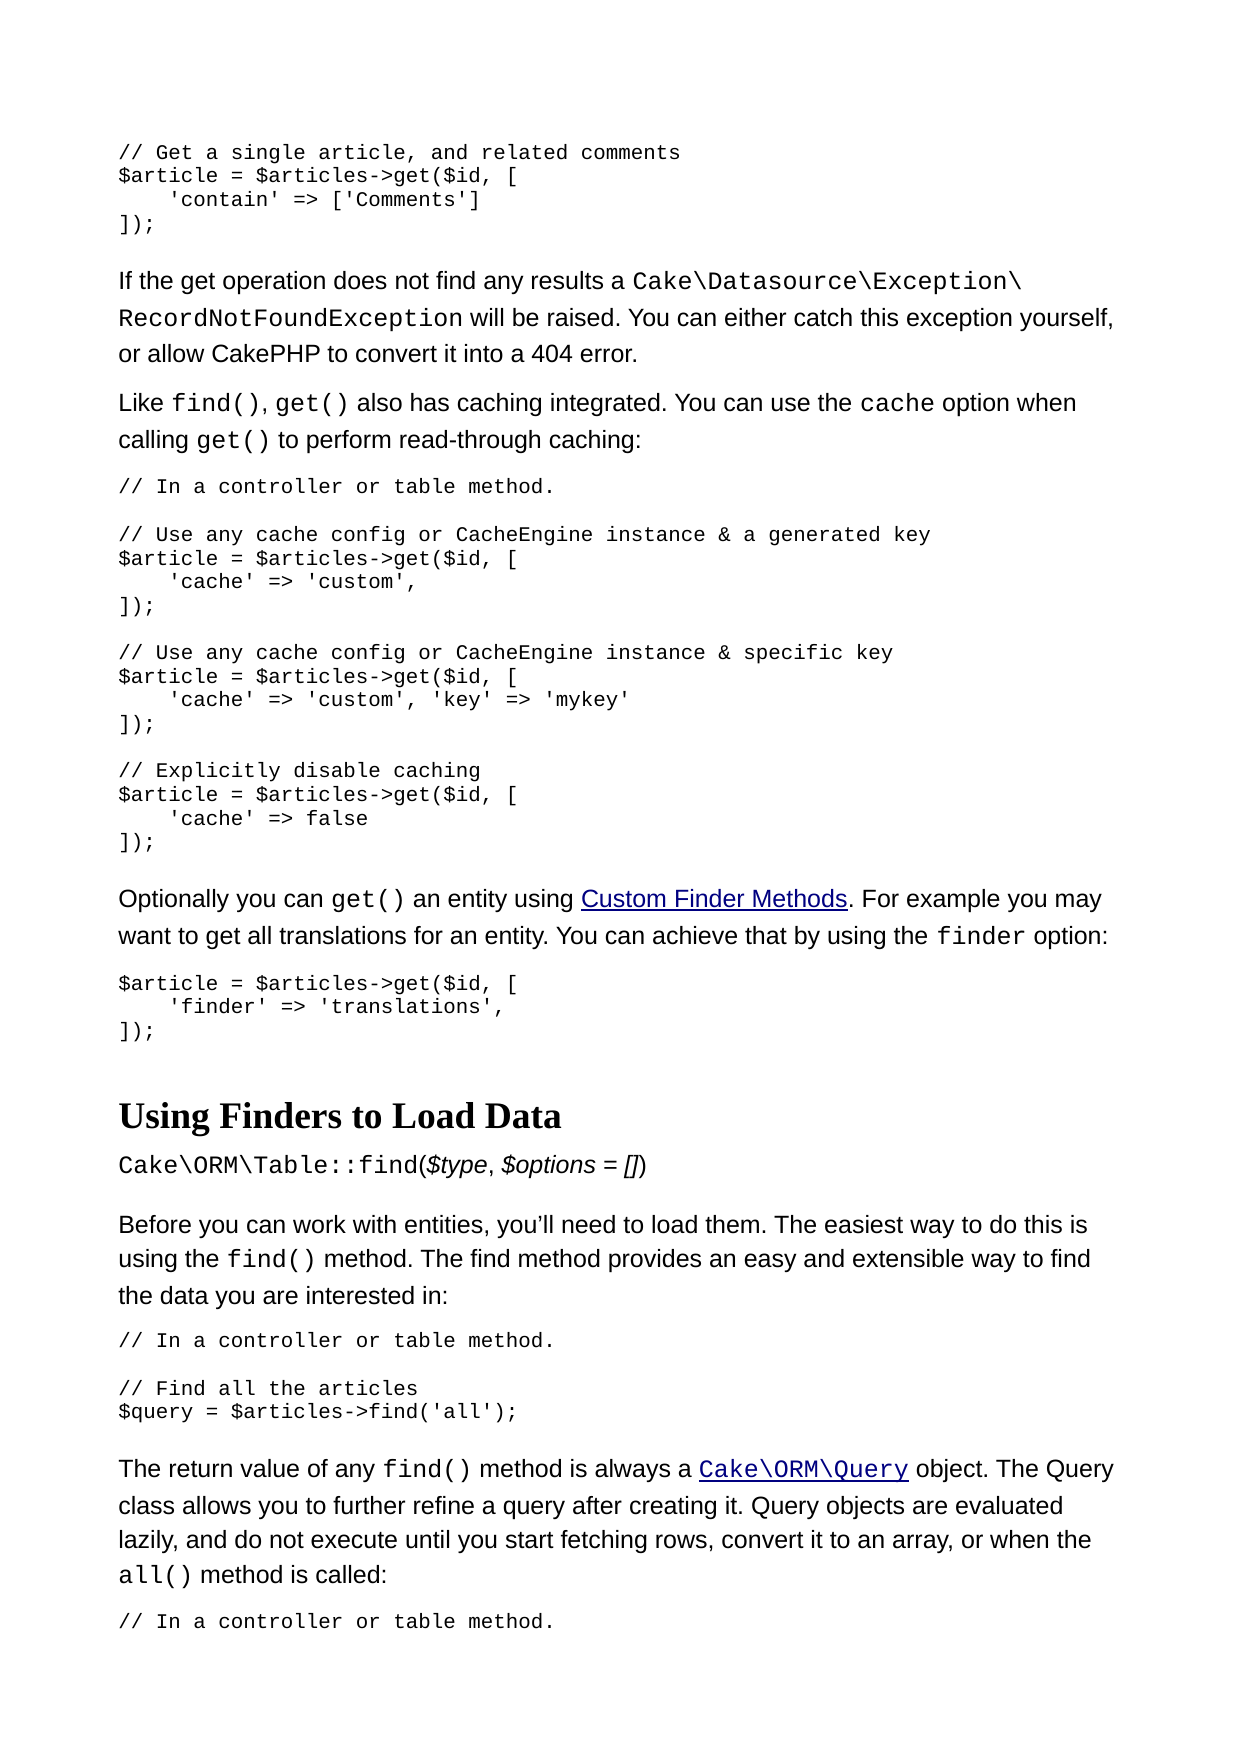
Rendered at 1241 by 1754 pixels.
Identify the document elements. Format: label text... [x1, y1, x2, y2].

text ]); [118, 713, 1122, 737]
text // Use any cache config or CacheEngine instance & a generated key [118, 524, 1122, 547]
text If the get operation does not find any results a Cake\Datasource\Exception\RecordNotFoundException will be raised. You can either catch this exception yourself, or allow CakePHP to convert it into a 404 error. [118, 266, 1122, 368]
text // In a controller or table method. [118, 1612, 1122, 1635]
text $article = $articles->get($id, [ [118, 547, 1122, 571]
text // In a controller or table method. [118, 1330, 1122, 1354]
text ]); [118, 595, 1122, 618]
text 'cache' => 'custom', 'key' => 'mykey' [118, 689, 1122, 713]
text Before you can work with entities, you’ll need to load them. The easiest way to do this is using the find() method. The find method provides an easy and extensible way to find the data you are interested in: [118, 1210, 1122, 1310]
text $article = $articles->get($id, [ [118, 784, 1122, 808]
text $article = $articles->get($id, [ [118, 973, 1122, 996]
text ]); [118, 831, 1122, 855]
text ]); [118, 213, 1122, 236]
text $article = $articles->get($id, [ [118, 165, 1122, 189]
subtitle Cake\ORM\Table::find($type, $options = []) [118, 1149, 1122, 1181]
text // Use any cache config or CacheEngine instance & specific key [118, 642, 1122, 666]
text Like find(), get() also has caching integrated. You can use the cache option when calling get() to perform read-through caching: [118, 388, 1122, 456]
subtitle Using Finders to Load Data [118, 1094, 1122, 1137]
text // Explicitly disable caching [118, 760, 1122, 784]
text The return value of any find() method is always a Cake\ORM\Query object. The Query class allows you to further refine a query after creating it. Query objects are evaluated lazily, and do not execute until you start fetching rows, convert it to an array, or when the all() method is called: [118, 1454, 1122, 1591]
text 'contain' => ['Comments'] [118, 189, 1122, 213]
text 'finder' => 'translations', [118, 996, 1122, 1020]
text Optionally you can get() an entity using Custom Finder Methods. For example you may want to get all translations for an entity. You can achieve that by using the finder option: [118, 884, 1122, 952]
text $article = $articles->get($id, [ [118, 666, 1122, 689]
text 'cache' => 'custom', [118, 571, 1122, 595]
text ]); [118, 1020, 1122, 1044]
text 'cache' => false [118, 808, 1122, 831]
text // In a controller or table method. [118, 477, 1122, 500]
text // Get a single article, and related comments [118, 142, 1122, 165]
text // Find all the articles [118, 1377, 1122, 1401]
text $query = $articles->find('all'); [118, 1401, 1122, 1425]
